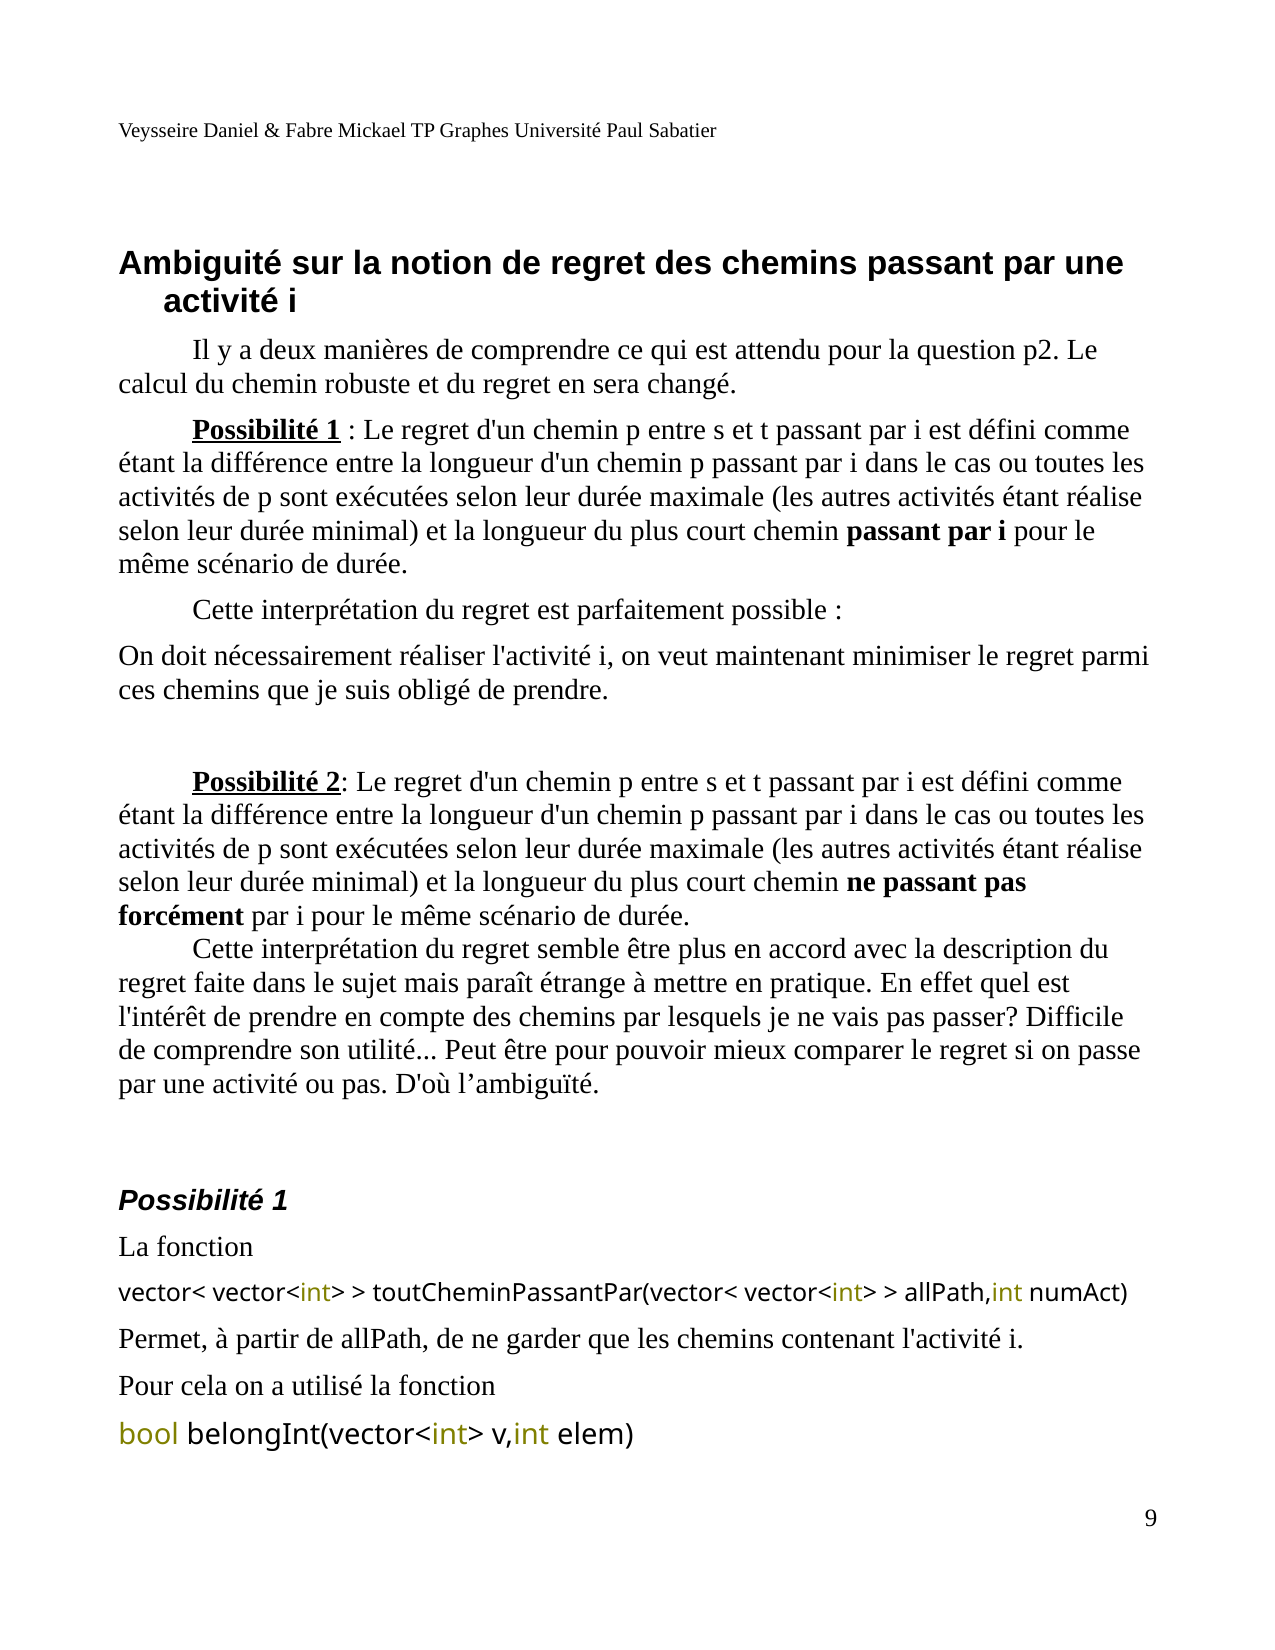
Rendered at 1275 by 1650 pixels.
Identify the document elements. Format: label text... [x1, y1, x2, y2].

text Il y a deux manières de comprendre ce qui est attendu pour la question p2. Le calcul du chemin robuste et du regret en sera changé. [118, 332, 1157, 399]
text Permet, à partir de allPath, de ne garder que les chemins contenant l'activité i. [118, 1322, 1157, 1355]
text Possibilité 2: Le regret d'un chemin p entre s et t passant par i est défini comme étant la différence entre la longueur d'un chemin p passant par i dans le cas ou toutes les activités de p sont exécutées selon leur durée maximale (les autres activités étant réalise selon leur durée minimal) et la longueur du plus court chemin ne passant pas forcément par i pour le même scénario de durée. [118, 764, 1157, 932]
text Cette interprétation du regret semble être plus en accord avec la description du regret faite dans le sujet mais paraît étrange à mettre en pratique. En effet quel est l'intérêt de prendre en compte des chemins par lesquels je ne vais pas passer? Difficile de comprendre son utilité... Peut être pour pouvoir mieux comparer le regret si on passe par une activité ou pas. D'où l’ambiguïté. [118, 932, 1157, 1099]
text La fonction [118, 1229, 1157, 1262]
text Cette interprétation du regret est parfaitement possible : [118, 592, 1157, 626]
text On doit nécessairement réaliser l'activité i, on veut maintenant minimiser le regret parmi ces chemins que je suis obligé de prendre. [118, 638, 1157, 705]
text Pour cela on a utilisé la fonction [118, 1368, 1157, 1401]
text Possibilité 1 : Le regret d'un chemin p entre s et t passant par i est défini comme étant la différence entre la longueur d'un chemin p passant par i dans le cas ou toutes les activités de p sont exécutées selon leur durée maximale (les autres activités étant réalise selon leur durée minimal) et la longueur du plus court chemin passant par i pour le même scénario de durée. [118, 412, 1157, 580]
subtitle Possibilité 1 [118, 1183, 1157, 1216]
text vector< vector<int> > toutCheminPassantPar(vector< vector<int> > allPath,int numAct) [118, 1275, 1157, 1309]
text bool belongInt(vector<int> v,int elem) [118, 1414, 1157, 1453]
subtitle Ambiguité sur la notion de regret des chemins passant par une activité i [118, 243, 1157, 320]
